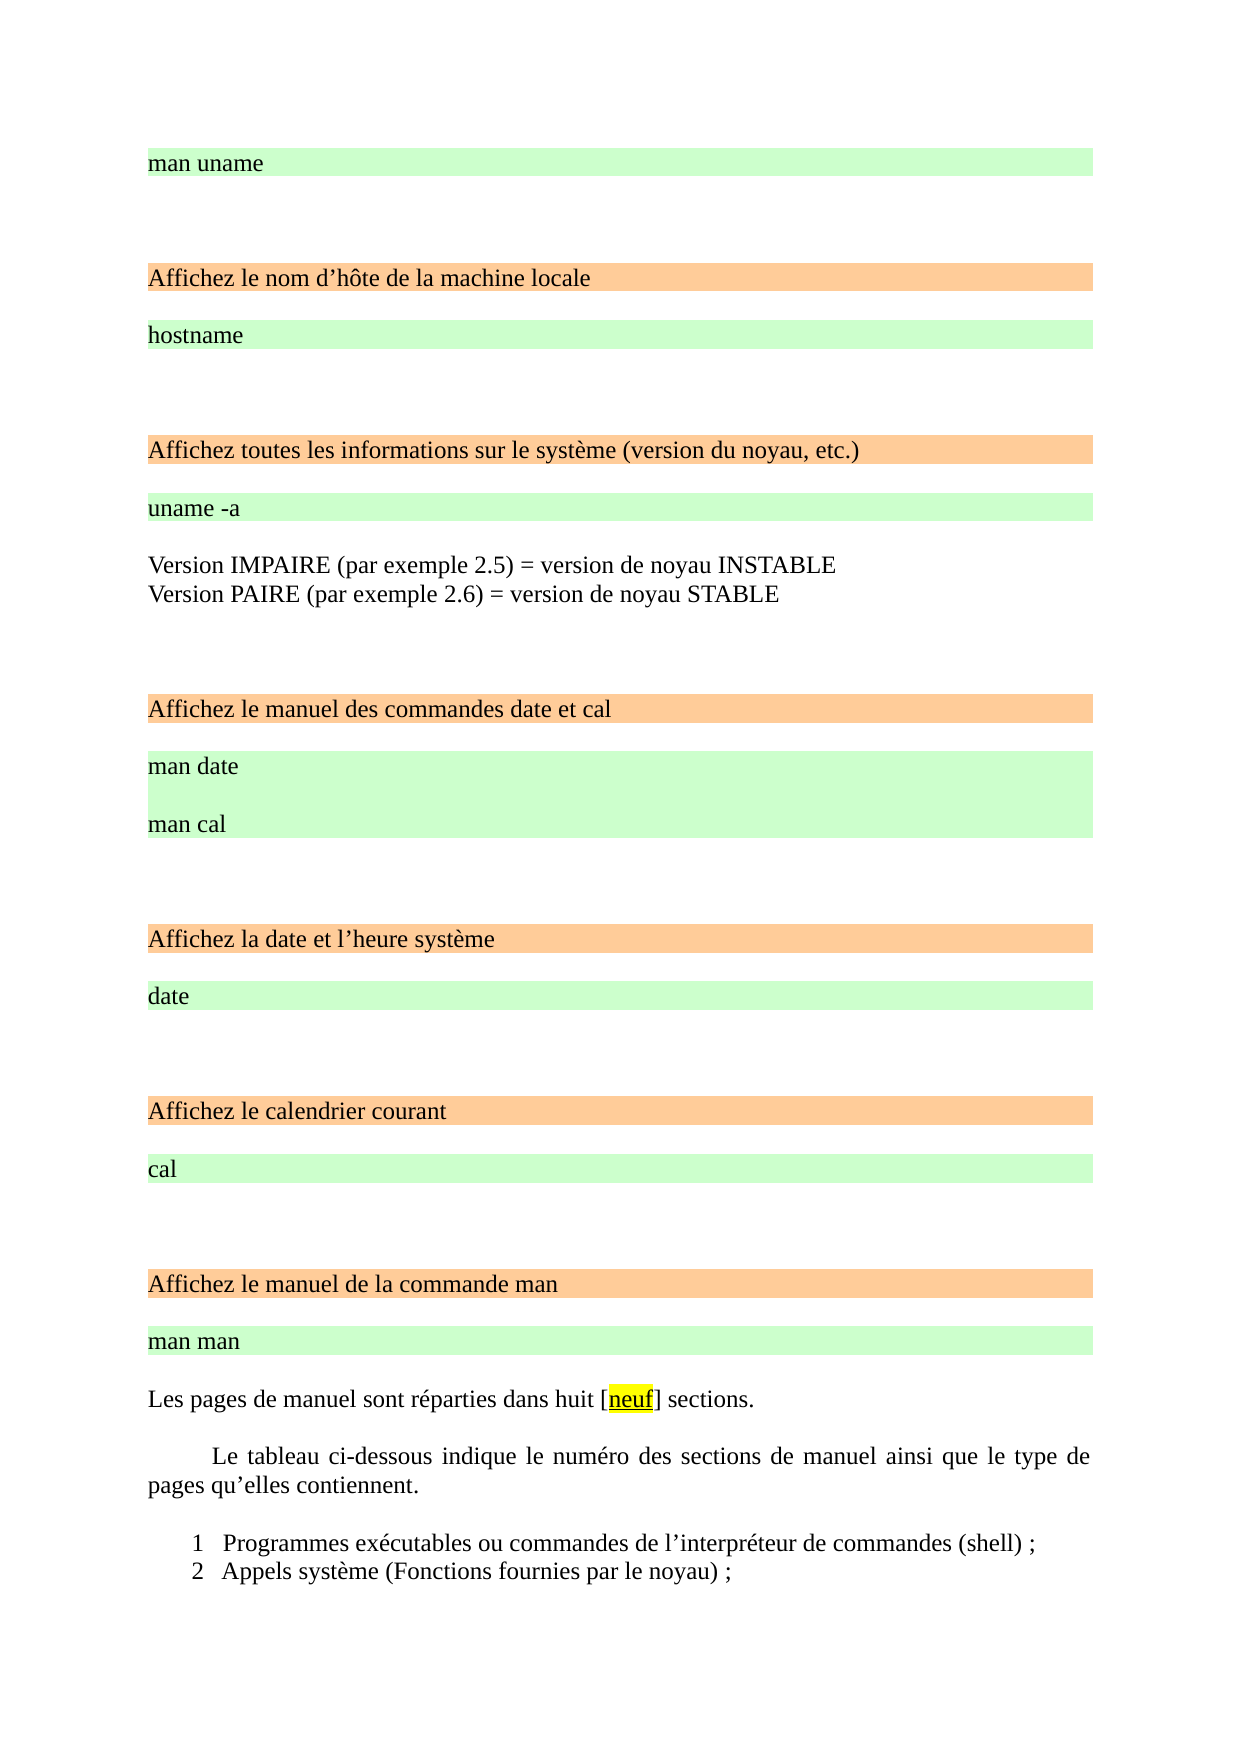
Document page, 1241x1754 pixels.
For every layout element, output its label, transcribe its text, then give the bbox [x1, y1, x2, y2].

text Affichez toutes les informations sur le système (version du noyau, etc.) [148, 435, 1093, 464]
text Affichez le manuel des commandes date et cal [148, 694, 1093, 723]
text man cal [148, 809, 1093, 838]
text hostname [148, 320, 1093, 349]
text date [148, 981, 1093, 1010]
text uname -a [148, 493, 1093, 521]
text Affichez le calendrier courant [148, 1096, 1093, 1125]
text Les pages de manuel sont réparties dans huit [neuf] sections. [148, 1384, 1093, 1413]
text cal [148, 1154, 1093, 1183]
text Affichez le nom d’hôte de la machine locale [148, 263, 1093, 291]
text man man [148, 1326, 1093, 1355]
text man uname [148, 148, 1093, 176]
text Version PAIRE (par exemple 2.6) = version de noyau STABLE [148, 579, 1093, 608]
text Version IMPAIRE (par exemple 2.5) = version de noyau INSTABLE [148, 550, 1093, 579]
text Affichez la date et l’heure système [148, 924, 1093, 953]
text man date [148, 751, 1093, 780]
text 2 Appels système (Fonctions fournies par le noyau) ; [148, 1556, 1093, 1585]
text 1 Programmes exécutables ou commandes de l’interpréteur de commandes (shell) ; [148, 1528, 1093, 1556]
text Le tableau ci-dessous indique le numéro des sections de manuel ainsi que le type de pages qu’elles contiennent. [148, 1441, 1093, 1499]
text Affichez le manuel de la commande man [148, 1269, 1093, 1298]
